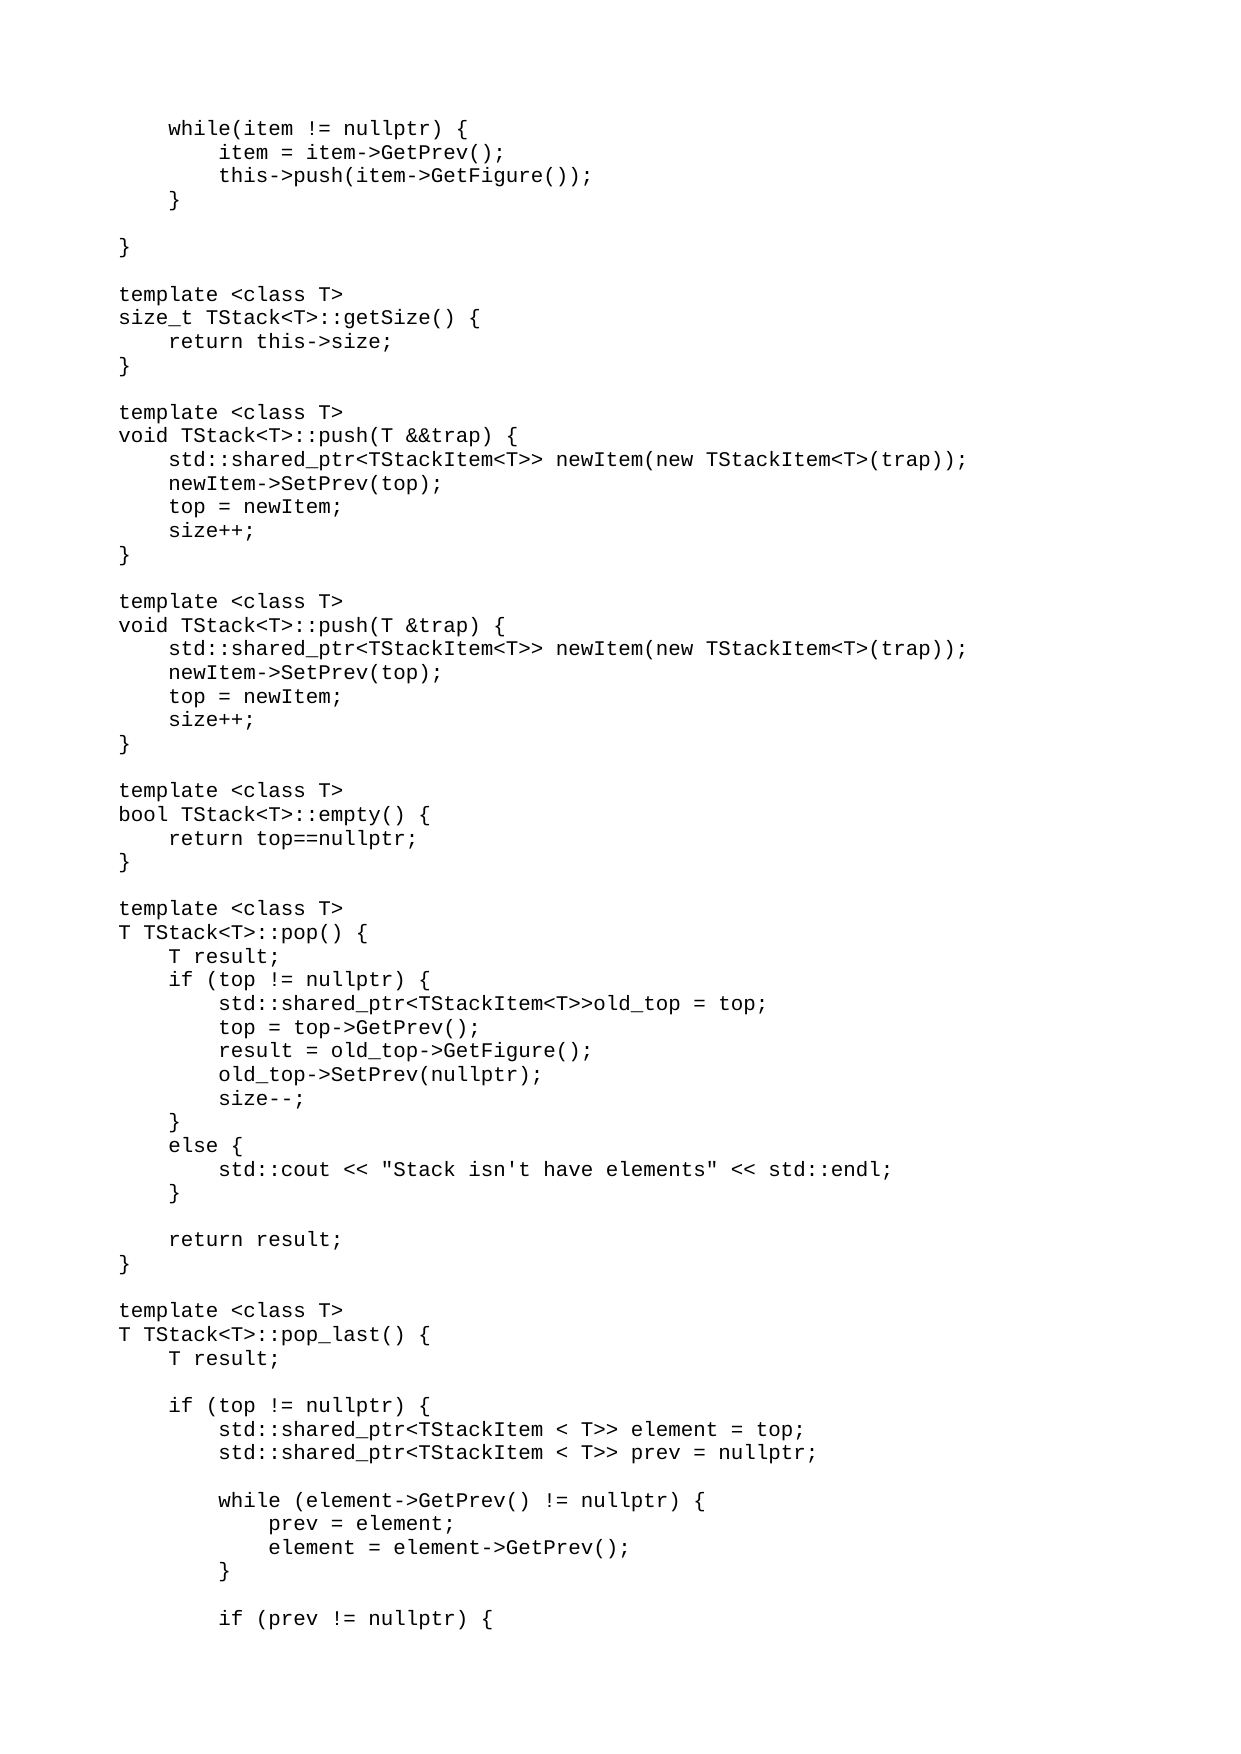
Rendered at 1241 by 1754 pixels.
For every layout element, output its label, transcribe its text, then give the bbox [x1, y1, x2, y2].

text template <class T> [118, 780, 1122, 804]
text void TStack<T>::push(T &&trap) { [118, 426, 1122, 449]
text void TStack<T>::push(T &trap) { [118, 615, 1122, 638]
text top = newItem; [118, 496, 1122, 520]
text } [118, 189, 1122, 213]
text } [118, 354, 1122, 378]
text std::cout << "Stack isn't have elements" << std::endl; [118, 1158, 1122, 1182]
text template <class T> [118, 898, 1122, 922]
text template <class T> [118, 1300, 1122, 1324]
text } [118, 236, 1122, 260]
text while (element->GetPrev() != nullptr) { [118, 1489, 1122, 1513]
text } [118, 733, 1122, 757]
text T result; [118, 1348, 1122, 1371]
text return top==nullptr; [118, 827, 1122, 851]
text while(item != nullptr) { [118, 118, 1122, 142]
text element = element->GetPrev(); [118, 1537, 1122, 1561]
text return result; [118, 1229, 1122, 1253]
text this->push(item->GetFigure()); [118, 165, 1122, 189]
text T TStack<T>::pop_last() { [118, 1324, 1122, 1348]
text std::shared_ptr<TStackItem<T>>old_top = top; [118, 993, 1122, 1017]
text template <class T> [118, 284, 1122, 307]
text newItem->SetPrev(top); [118, 662, 1122, 686]
text size--; [118, 1088, 1122, 1111]
text top = top->GetPrev(); [118, 1017, 1122, 1040]
text item = item->GetPrev(); [118, 142, 1122, 165]
text size_t TStack<T>::getSize() { [118, 307, 1122, 331]
text return this->size; [118, 331, 1122, 354]
text if (prev != nullptr) { [118, 1608, 1122, 1631]
text top = newItem; [118, 686, 1122, 709]
text prev = element; [118, 1513, 1122, 1537]
text if (top != nullptr) { [118, 969, 1122, 993]
text } [118, 851, 1122, 875]
text } [118, 1111, 1122, 1135]
text } [118, 1561, 1122, 1584]
text template <class T> [118, 591, 1122, 615]
text } [118, 544, 1122, 567]
text std::shared_ptr<TStackItem<T>> newItem(new TStackItem<T>(trap)); [118, 449, 1122, 473]
text size++; [118, 520, 1122, 544]
text } [118, 1182, 1122, 1206]
text old_top->SetPrev(nullptr); [118, 1064, 1122, 1088]
text std::shared_ptr<TStackItem < T>> prev = nullptr; [118, 1442, 1122, 1466]
text } [118, 1253, 1122, 1277]
text T TStack<T>::pop() { [118, 922, 1122, 946]
text else { [118, 1135, 1122, 1158]
text size++; [118, 709, 1122, 733]
text if (top != nullptr) { [118, 1395, 1122, 1419]
text result = old_top->GetFigure(); [118, 1040, 1122, 1064]
text T result; [118, 946, 1122, 969]
text bool TStack<T>::empty() { [118, 804, 1122, 827]
text template <class T> [118, 402, 1122, 426]
text std::shared_ptr<TStackItem < T>> element = top; [118, 1419, 1122, 1442]
text newItem->SetPrev(top); [118, 473, 1122, 496]
text std::shared_ptr<TStackItem<T>> newItem(new TStackItem<T>(trap)); [118, 638, 1122, 662]
